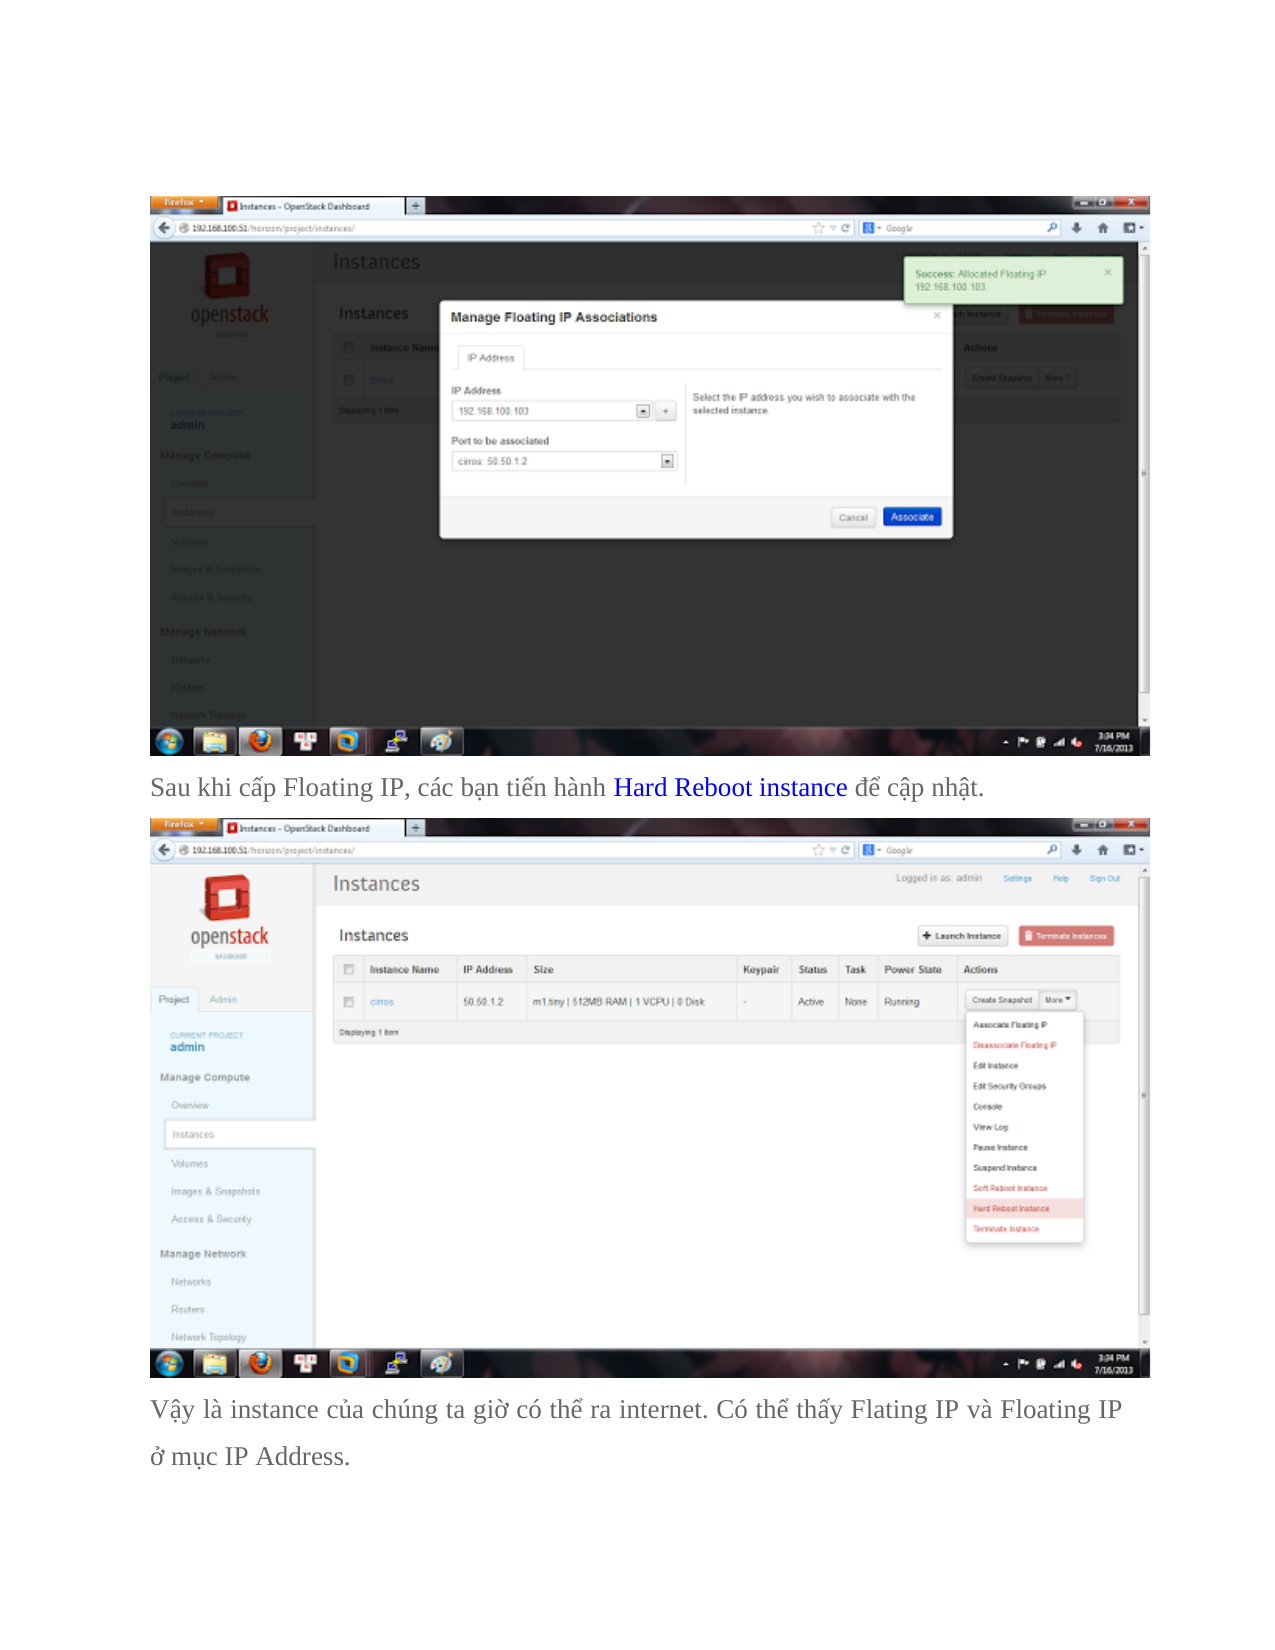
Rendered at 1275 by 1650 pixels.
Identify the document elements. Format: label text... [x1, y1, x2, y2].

text Vậy là instance của chúng ta giờ có thể ra internet. Có thể thấy Flating IP và Floating IP ở mục IP Address. [150, 1378, 1125, 1471]
text Sau khi cấp Floating IP, các bạn tiến hành Hard Reboot instance để cập nhật. [150, 756, 1125, 803]
